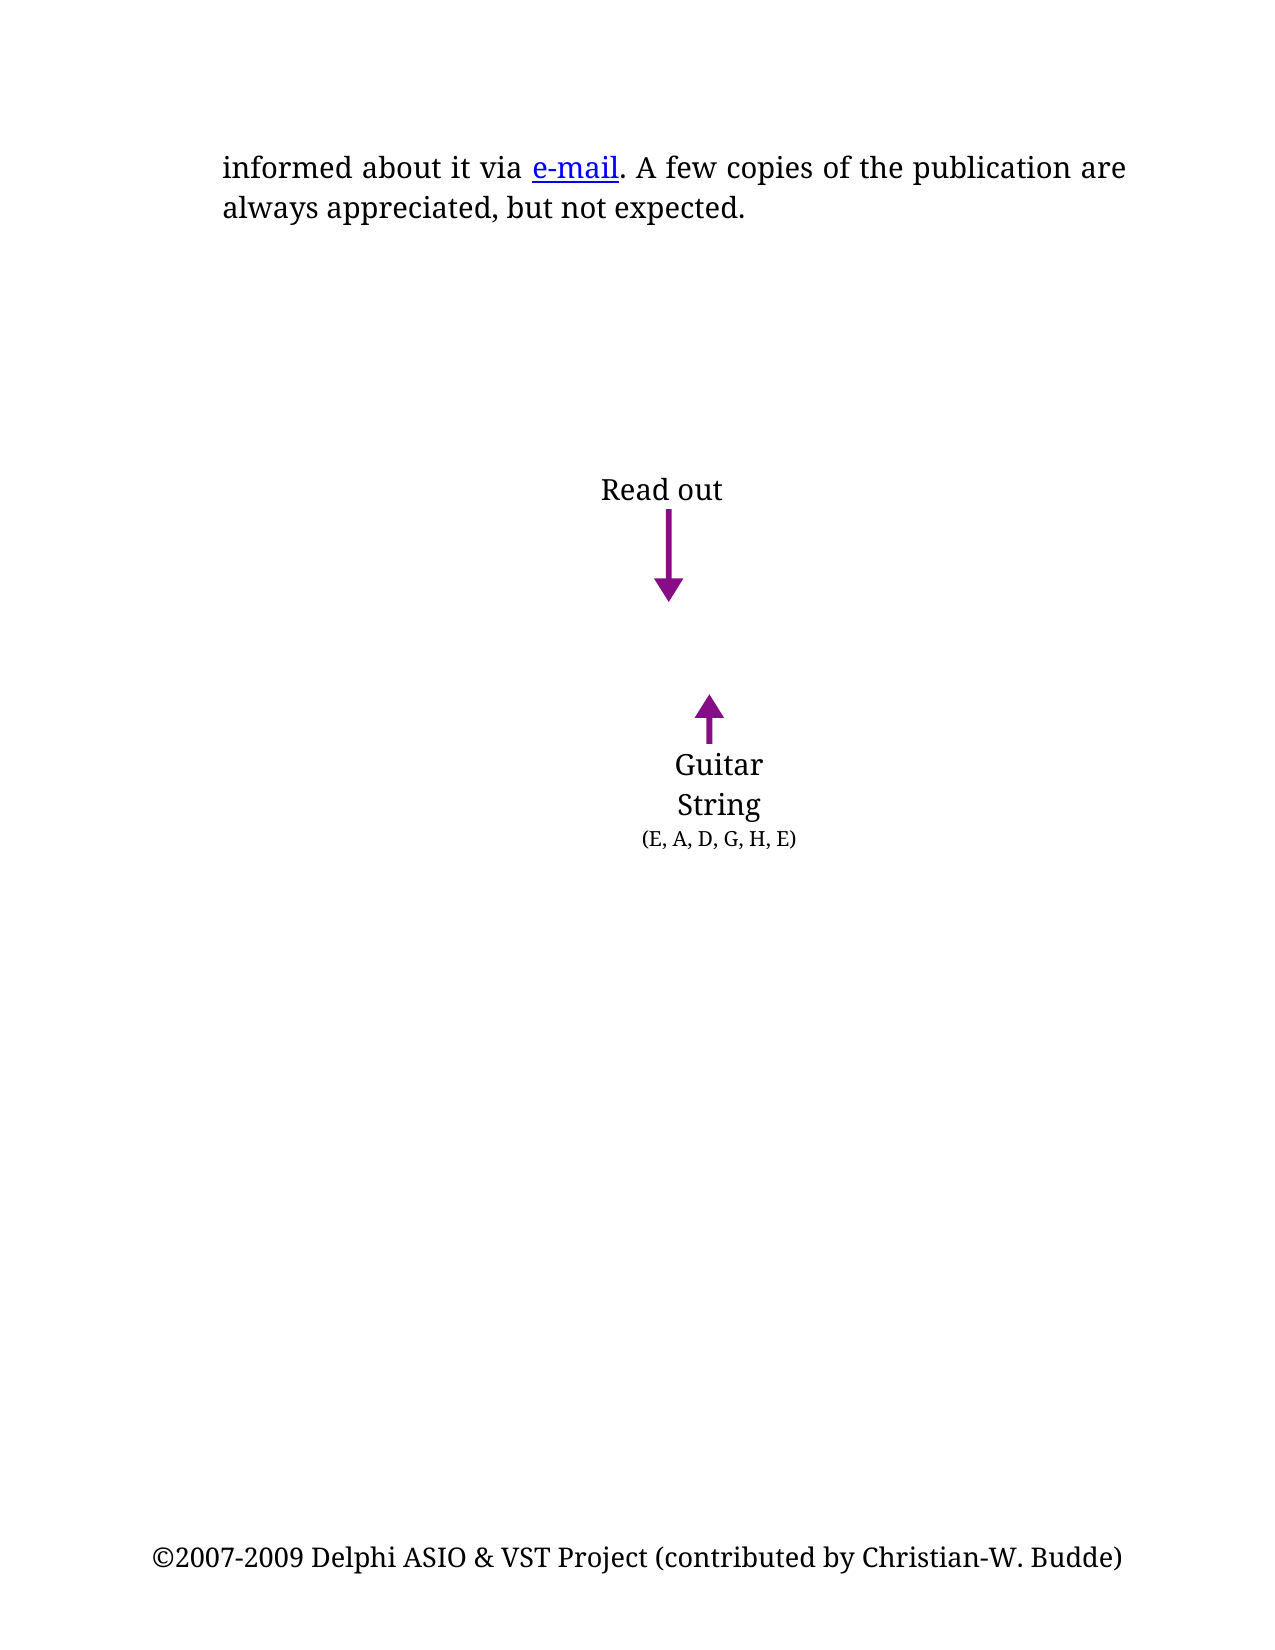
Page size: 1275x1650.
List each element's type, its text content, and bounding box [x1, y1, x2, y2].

list informed about it via e-mail. A few copies of the publication are always appreciated, but not expected. [185, 148, 1127, 227]
text Read out [519, 469, 805, 509]
text Guitar String (E, A, D, G, H, E) [629, 744, 809, 852]
